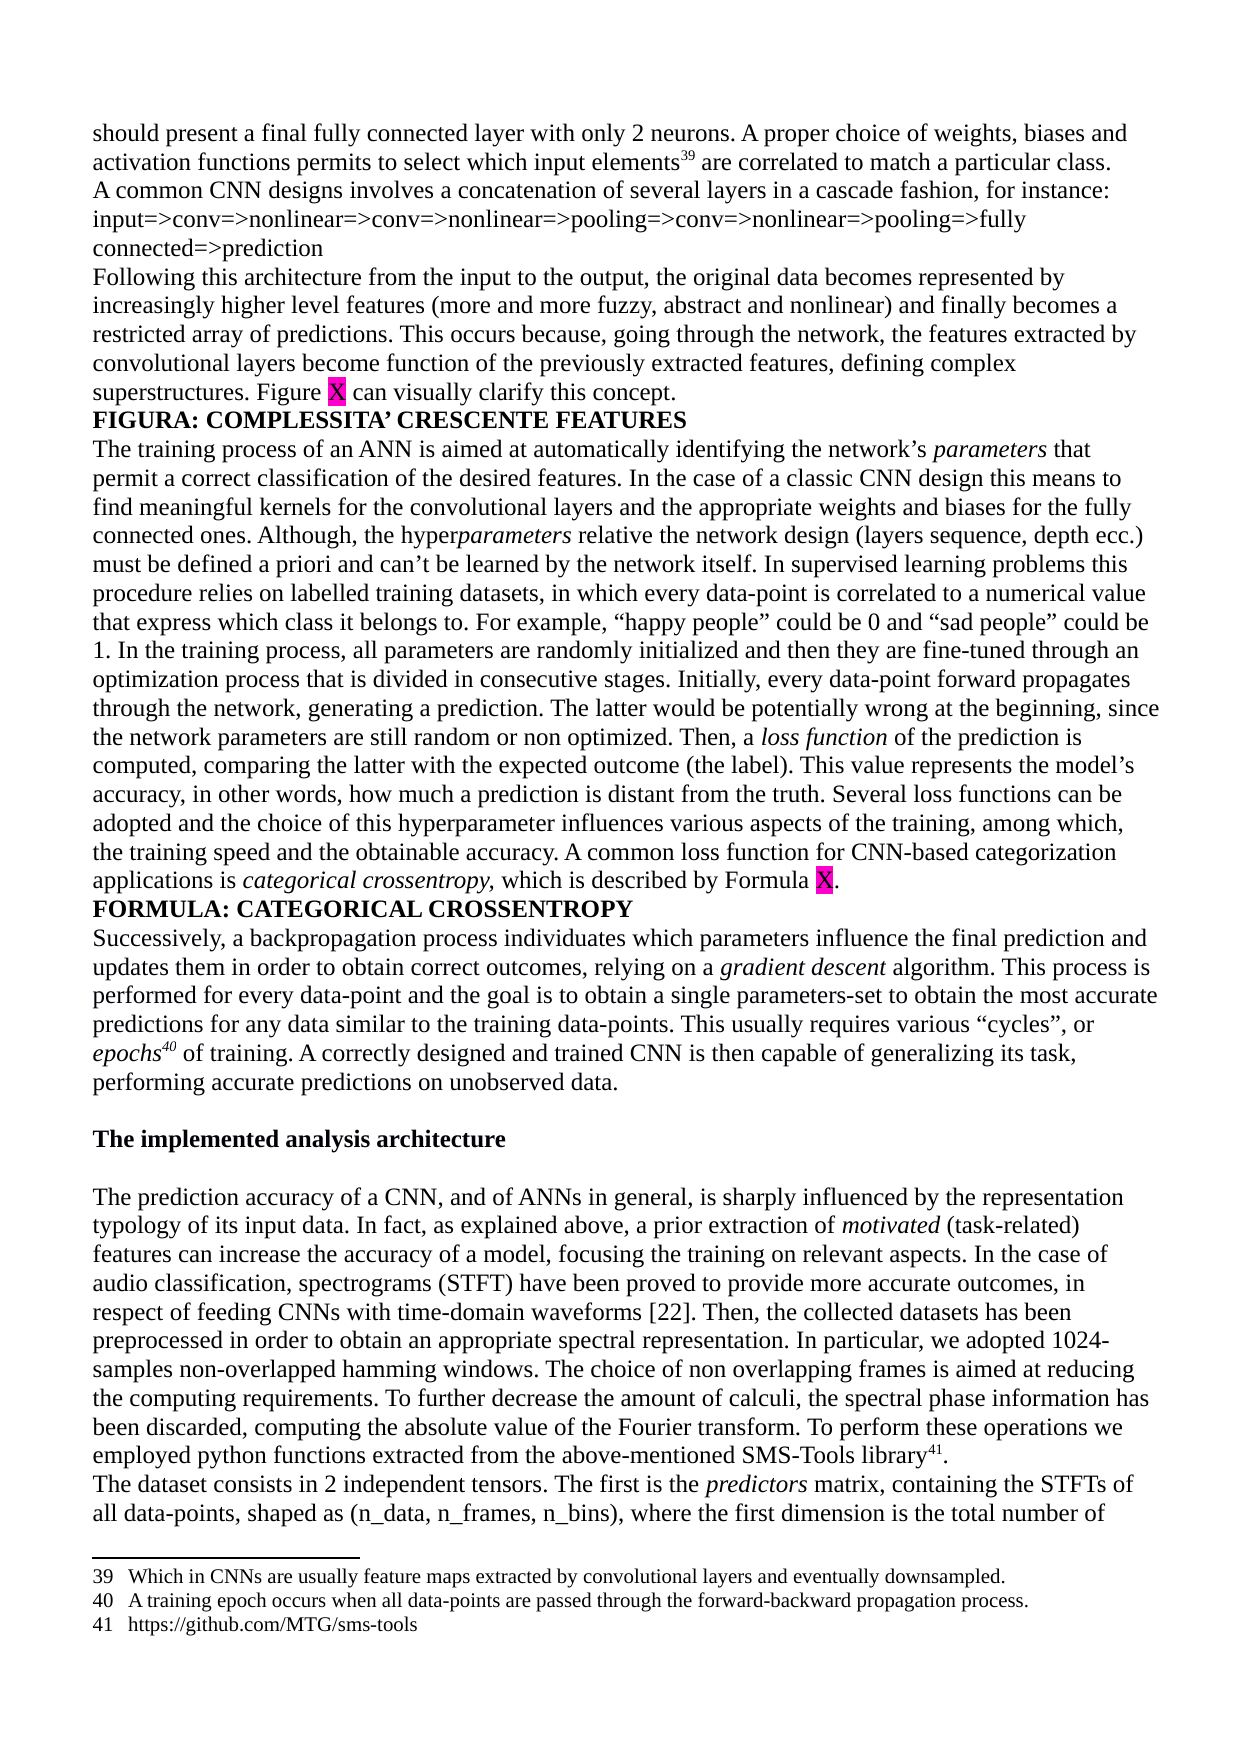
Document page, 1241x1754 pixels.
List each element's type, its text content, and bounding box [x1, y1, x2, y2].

text The prediction accuracy of a CNN, and of ANNs in general, is sharply influenced by the representation typology of its input data. In fact, as explained above, a prior extraction of motivated (task-related) features can increase the accuracy of a model, focusing the training on relevant aspects. In the case of audio classification, spectrograms (STFT) have been proved to provide more accurate outcomes, in respect of feeding CNNs with time-domain waveforms [22]. Then, the collected datasets has been preprocessed in order to obtain an appropriate spectral representation. In particular, we adopted 1024-samples non-overlapped hamming windows. The choice of non overlapping frames is aimed at reducing the computing requirements. To further decrease the amount of calculi, the spectral phase information has been discarded, computing the absolute value of the Fourier transform. To perform these operations we employed python functions extracted from the above-mentioned SMS-Tools library. [92, 1182, 1160, 1469]
text input=>conv=>nonlinear=>conv=>nonlinear=>pooling=>conv=>nonlinear=>pooling=>fully connected=>prediction [92, 204, 1160, 262]
text The implemented analysis architecture [92, 1124, 1160, 1153]
text FORMULA: CATEGORICAL CROSSENTROPY [92, 894, 1160, 923]
text Following this architecture from the input to the output, the original data becomes represented by increasingly higher level features (more and more fuzzy, abstract and nonlinear) and finally becomes a restricted array of predictions. This occurs because, going through the network, the features extracted by convolutional layers become function of the previously extracted features, defining complex superstructures. Figure X can visually clarify this concept. [92, 262, 1160, 406]
text A common CNN designs involves a concatenation of several layers in a cascade fashion, for instance: [92, 176, 1160, 204]
text should present a final fully connected layer with only 2 neurons. A proper choice of weights, biases and activation functions permits to select which input elements are correlated to match a particular class. [92, 118, 1160, 176]
text Which in CNNs are usually feature maps extracted by convolutional layers and eventually downsampled. [92, 1564, 1160, 1588]
text A training epoch occurs when all data-points are passed through the forward-backward propagation process. [92, 1588, 1160, 1612]
text FIGURA: COMPLESSITA’ CRESCENTE FEATURES [92, 406, 1160, 434]
text https://github.com/MTG/sms-tools [92, 1612, 1160, 1636]
text Successively, a backpropagation process individuates which parameters influence the final prediction and updates them in order to obtain correct outcomes, relying on a gradient descent algorithm. This process is performed for every data-point and the goal is to obtain a single parameters-set to obtain the most accurate predictions for any data similar to the training data-points. This usually requires various “cycles”, or epochs of training. A correctly designed and trained CNN is then capable of generalizing its task, performing accurate predictions on unobserved data. [92, 923, 1160, 1096]
text The dataset consists in 2 independent tensors. The first is the predictors matrix, containing the STFTs of all data-points, shaped as (n_data, n_frames, n_bins), where the first dimension is the total number of [92, 1469, 1160, 1527]
text The training process of an ANN is aimed at automatically identifying the network’s parameters that permit a correct classification of the desired features. In the case of a classic CNN design this means to find meaningful kernels for the convolutional layers and the appropriate weights and biases for the fully connected ones. Although, the hyperparameters relative the network design (layers sequence, depth ecc.) must be defined a priori and can’t be learned by the network itself. In supervised learning problems this procedure relies on labelled training datasets, in which every data-point is correlated to a numerical value that express which class it belongs to. For example, “happy people” could be 0 and “sad people” could be 1. In the training process, all parameters are randomly initialized and then they are fine-tuned through an optimization process that is divided in consecutive stages. Initially, every data-point forward propagates through the network, generating a prediction. The latter would be potentially wrong at the beginning, since the network parameters are still random or non optimized. Then, a loss function of the prediction is computed, comparing the latter with the expected outcome (the label). This value represents the model’s accuracy, in other words, how much a prediction is distant from the truth. Several loss functions can be adopted and the choice of this hyperparameter influences various aspects of the training, among which, the training speed and the obtainable accuracy. A common loss function for CNN-based categorization applications is categorical crossentropy, which is described by Formula X. [92, 434, 1160, 894]
